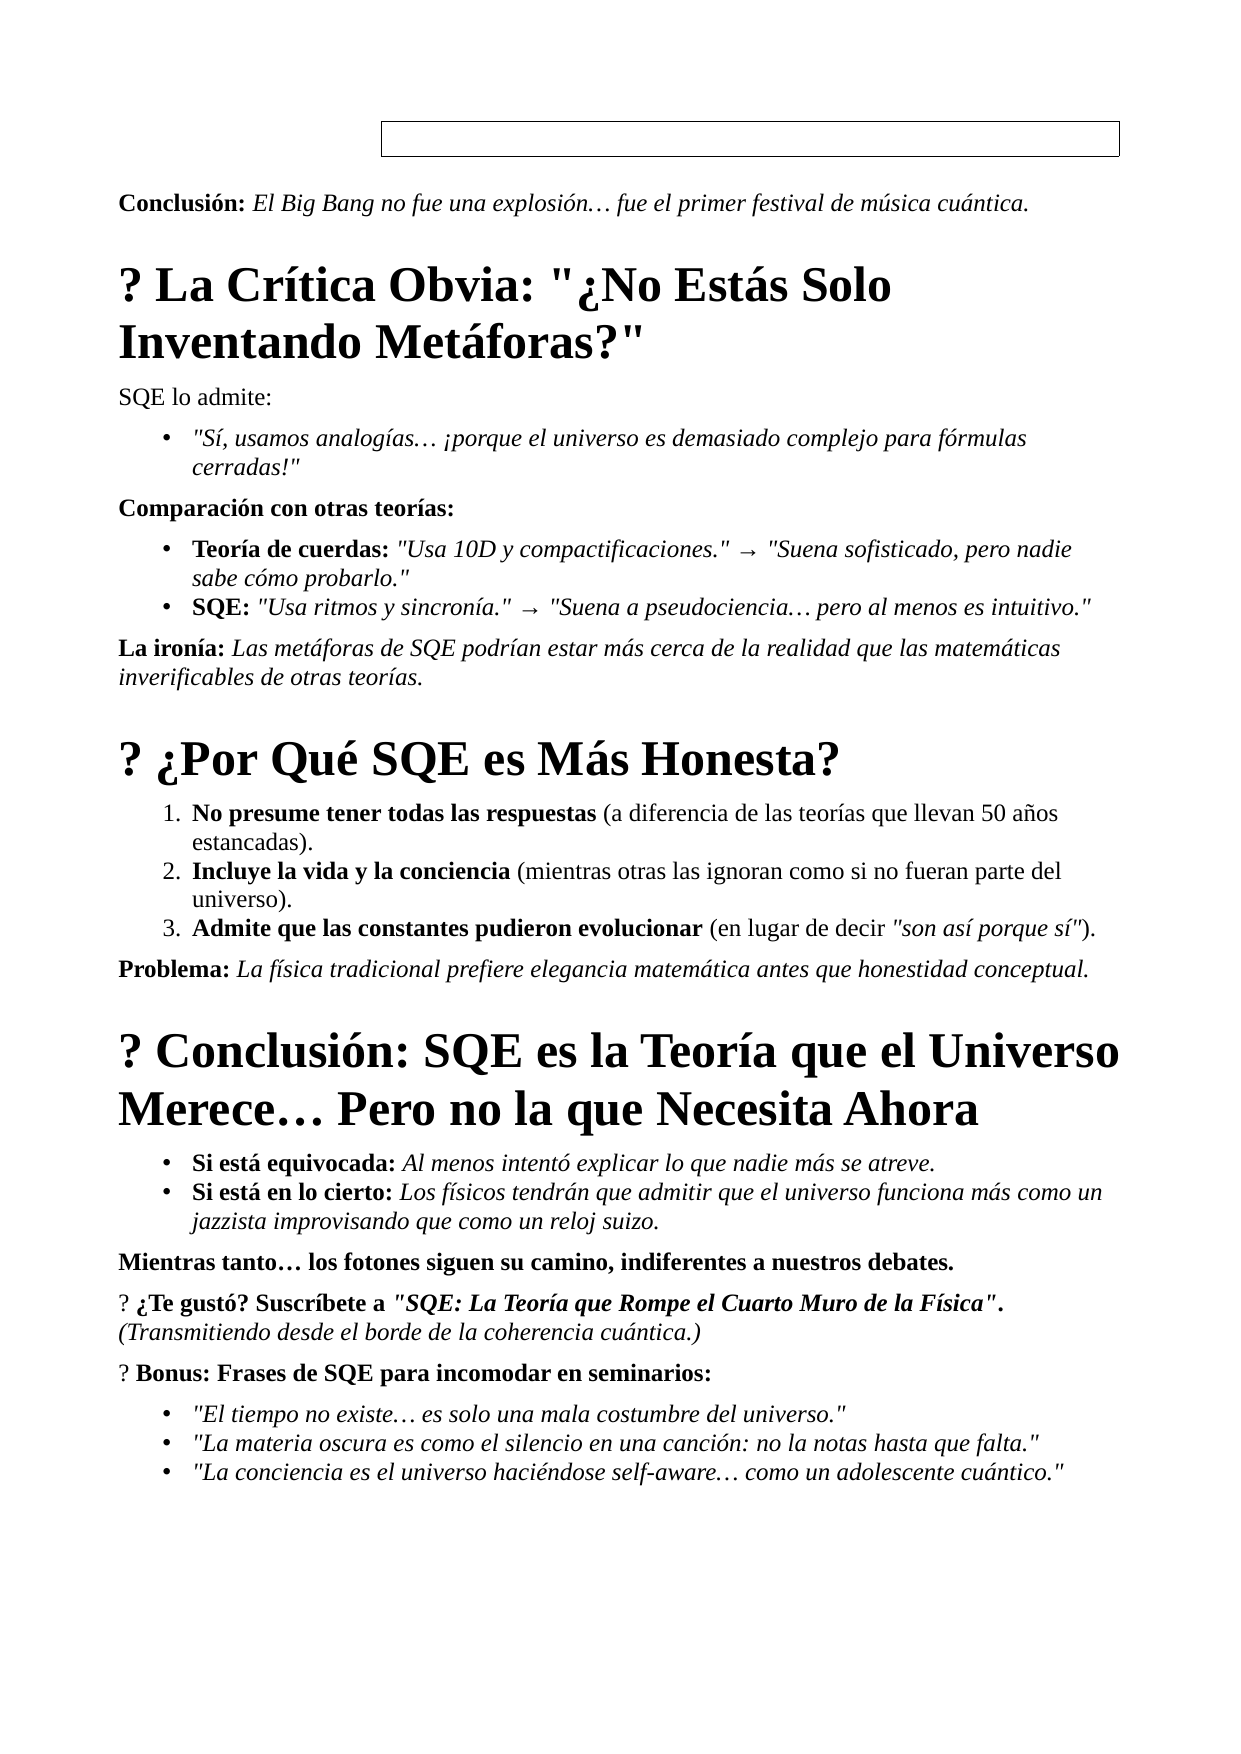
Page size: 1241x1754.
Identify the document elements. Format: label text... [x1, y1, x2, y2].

subtitle ? Conclusión: SQE es la Teoría que el Universo Merece… Pero no la que Necesita Ahora [118, 1021, 1122, 1136]
text Comparación con otras teorías: [118, 493, 1122, 522]
list "El tiempo no existe… es solo una mala costumbre del universo." [162, 1399, 1122, 1428]
list No presume tener todas las respuestas (a diferencia de las teorías que llevan 50 años estancadas). [162, 798, 1122, 856]
text Mientras tanto… los fotones siguen su camino, indiferentes a nuestros debates. [118, 1247, 1122, 1276]
table_cell [118, 118, 378, 188]
list "La materia oscura es como el silencio en una canción: no la notas hasta que falta." [162, 1428, 1122, 1457]
text Problema: La física tradicional prefiere elegancia matemática antes que honestidad conceptual. [118, 954, 1122, 983]
list Si está equivocada: Al menos intentó explicar lo que nadie más se atreve. [162, 1148, 1122, 1177]
table_cell [378, 118, 1122, 188]
text SQE lo admite: [118, 382, 1122, 411]
list Si está en lo cierto: Los físicos tendrán que admitir que el universo funciona más como un jazzista improvisando que como un reloj suizo. [162, 1177, 1122, 1234]
list Admite que las constantes pudieron evolucionar (en lugar de decir "son así porque sí"). [162, 913, 1122, 942]
list "La conciencia es el universo haciéndose self-aware… como un adolescente cuántico." [162, 1457, 1122, 1486]
list SQE: "Usa ritmos y sincronía." → "Suena a pseudociencia… pero al menos es intuitivo." [162, 592, 1122, 621]
text La ironía: Las metáforas de SQE podrían estar más cerca de la realidad que las matemáticas inverificables de otras teorías. [118, 633, 1122, 691]
subtitle ? ¿Por Qué SQE es Más Honesta? [118, 728, 1122, 786]
list Teoría de cuerdas: "Usa 10D y compactificaciones." → "Suena sofisticado, pero nadie sabe cómo probarlo." [162, 534, 1122, 592]
subtitle ? La Crítica Obvia: "¿No Estás Solo Inventando Metáforas?" [118, 254, 1122, 369]
list "Sí, usamos analogías… ¡porque el universo es demasiado complejo para fórmulas cerradas!" [162, 423, 1122, 481]
text Conclusión: El Big Bang no fue una explosión… fue el primer festival de música cuántica. [118, 188, 1122, 217]
text ? ¿Te gustó? Suscríbete a "SQE: La Teoría que Rompe el Cuarto Muro de la Física". (Transmitiendo desde el borde de la coherencia cuántica.) [118, 1288, 1122, 1346]
list Incluye la vida y la conciencia (mientras otras las ignoran como si no fueran parte del universo). [162, 856, 1122, 913]
text ? Bonus: Frases de SQE para incomodar en seminarios: [118, 1358, 1122, 1387]
